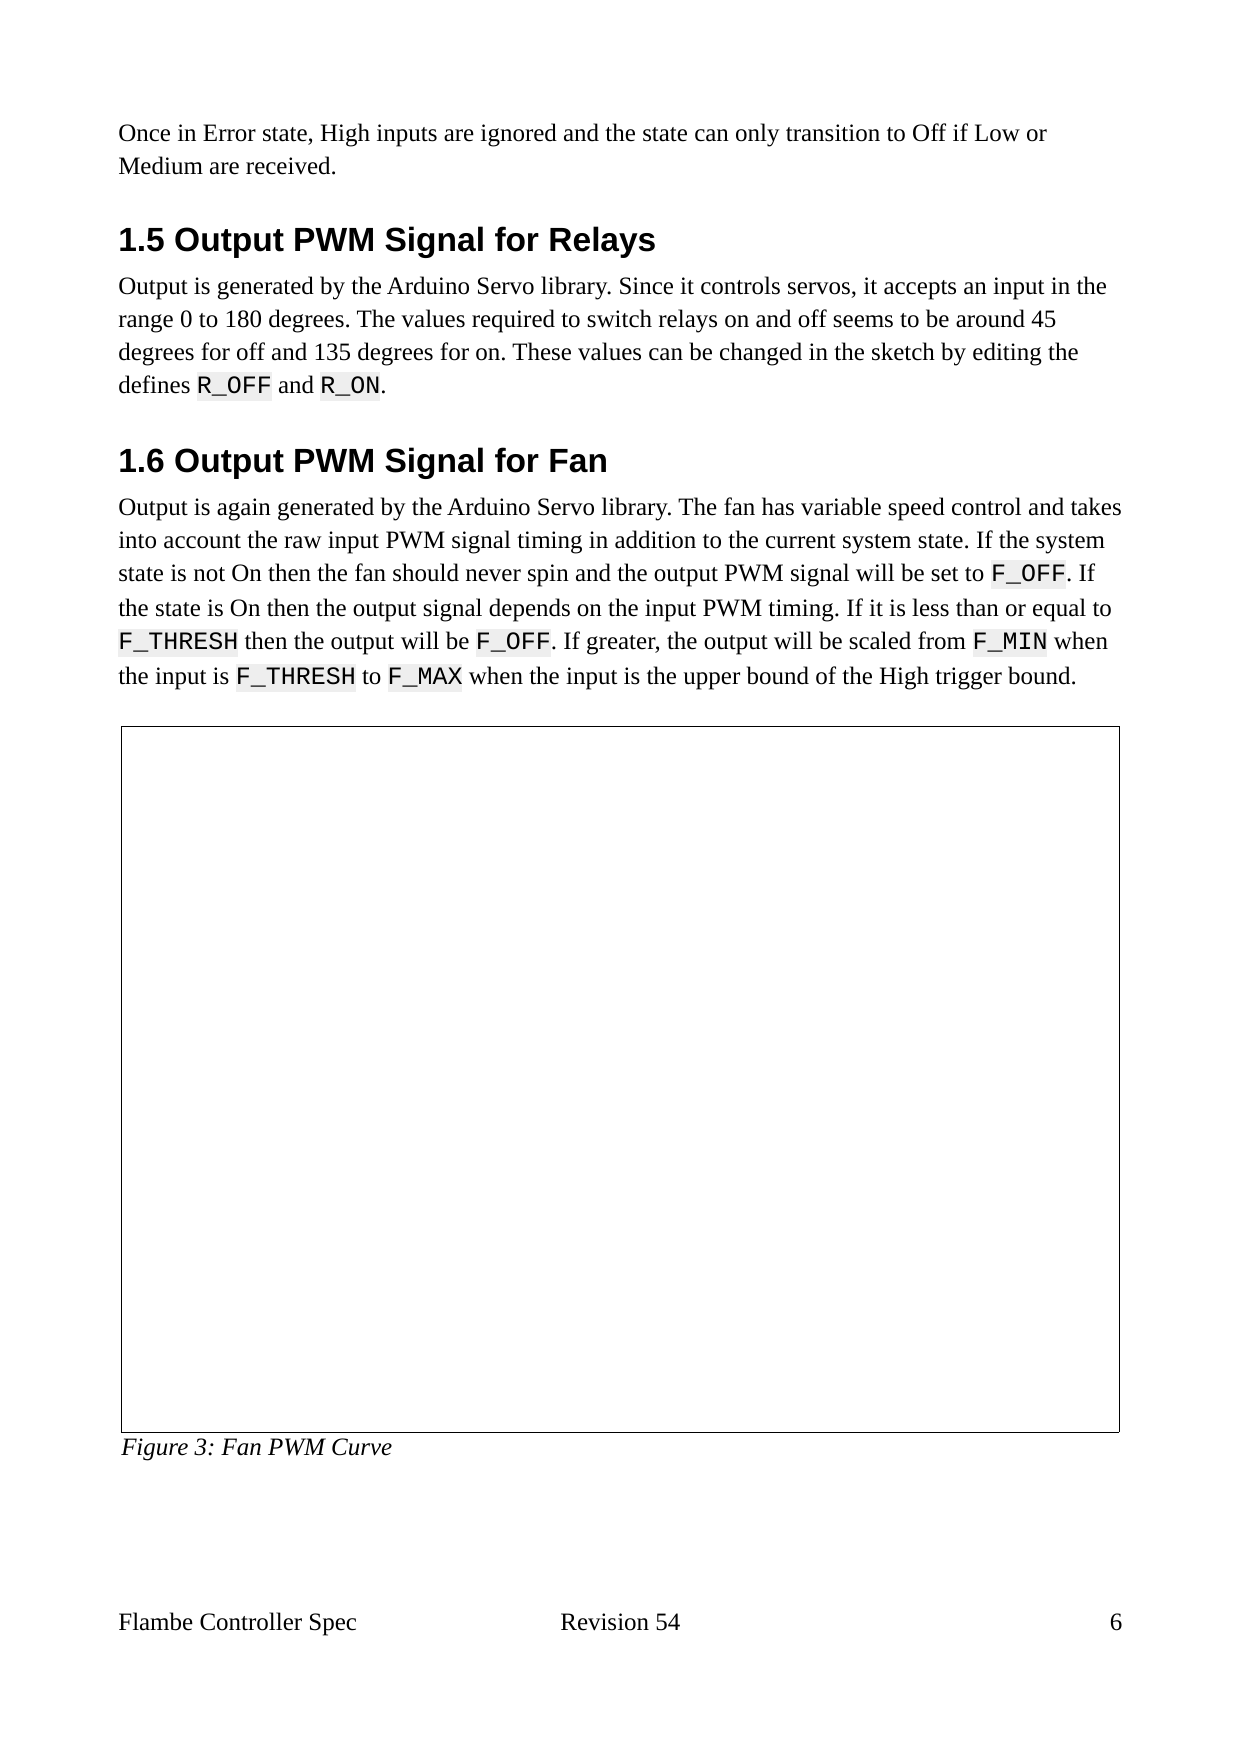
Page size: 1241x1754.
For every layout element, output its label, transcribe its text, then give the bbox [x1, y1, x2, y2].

text [122, 727, 1119, 1432]
subtitle 1.6 Output PWM Signal for Fan [118, 441, 1122, 479]
subtitle 1.5 Output PWM Signal for Relays [118, 219, 1122, 258]
text Once in Error state, High inputs are ignored and the state can only transition to Off if Low or Medium are received. [118, 118, 1122, 180]
text Output is generated by the Arduino Servo library. Since it controls servos, it accepts an input in the range 0 to 180 degrees. The values required to switch relays on and off seems to be around 45 degrees for off and 135 degrees for on. These values can be changed in the sketch by editing the defines R_OFF and R_ON. [118, 271, 1122, 401]
text Output is again generated by the Arduino Servo library. The fan has variable speed control and takes into account the raw input PWM signal timing in addition to the current system state. If the system state is not On then the fan should never spin and the output PWM signal will be set to F_OFF. If the state is On then the output signal depends on the input PWM timing. If it is less than or equal to F_THRESH then the output will be F_OFF. If greater, the output will be scaled from F_MIN when the input is F_THRESH to F_MAX when the input is the upper bound of the High trigger bound. [118, 492, 1122, 692]
text Figure 3: Fan PWM Curve [121, 1433, 1119, 1461]
